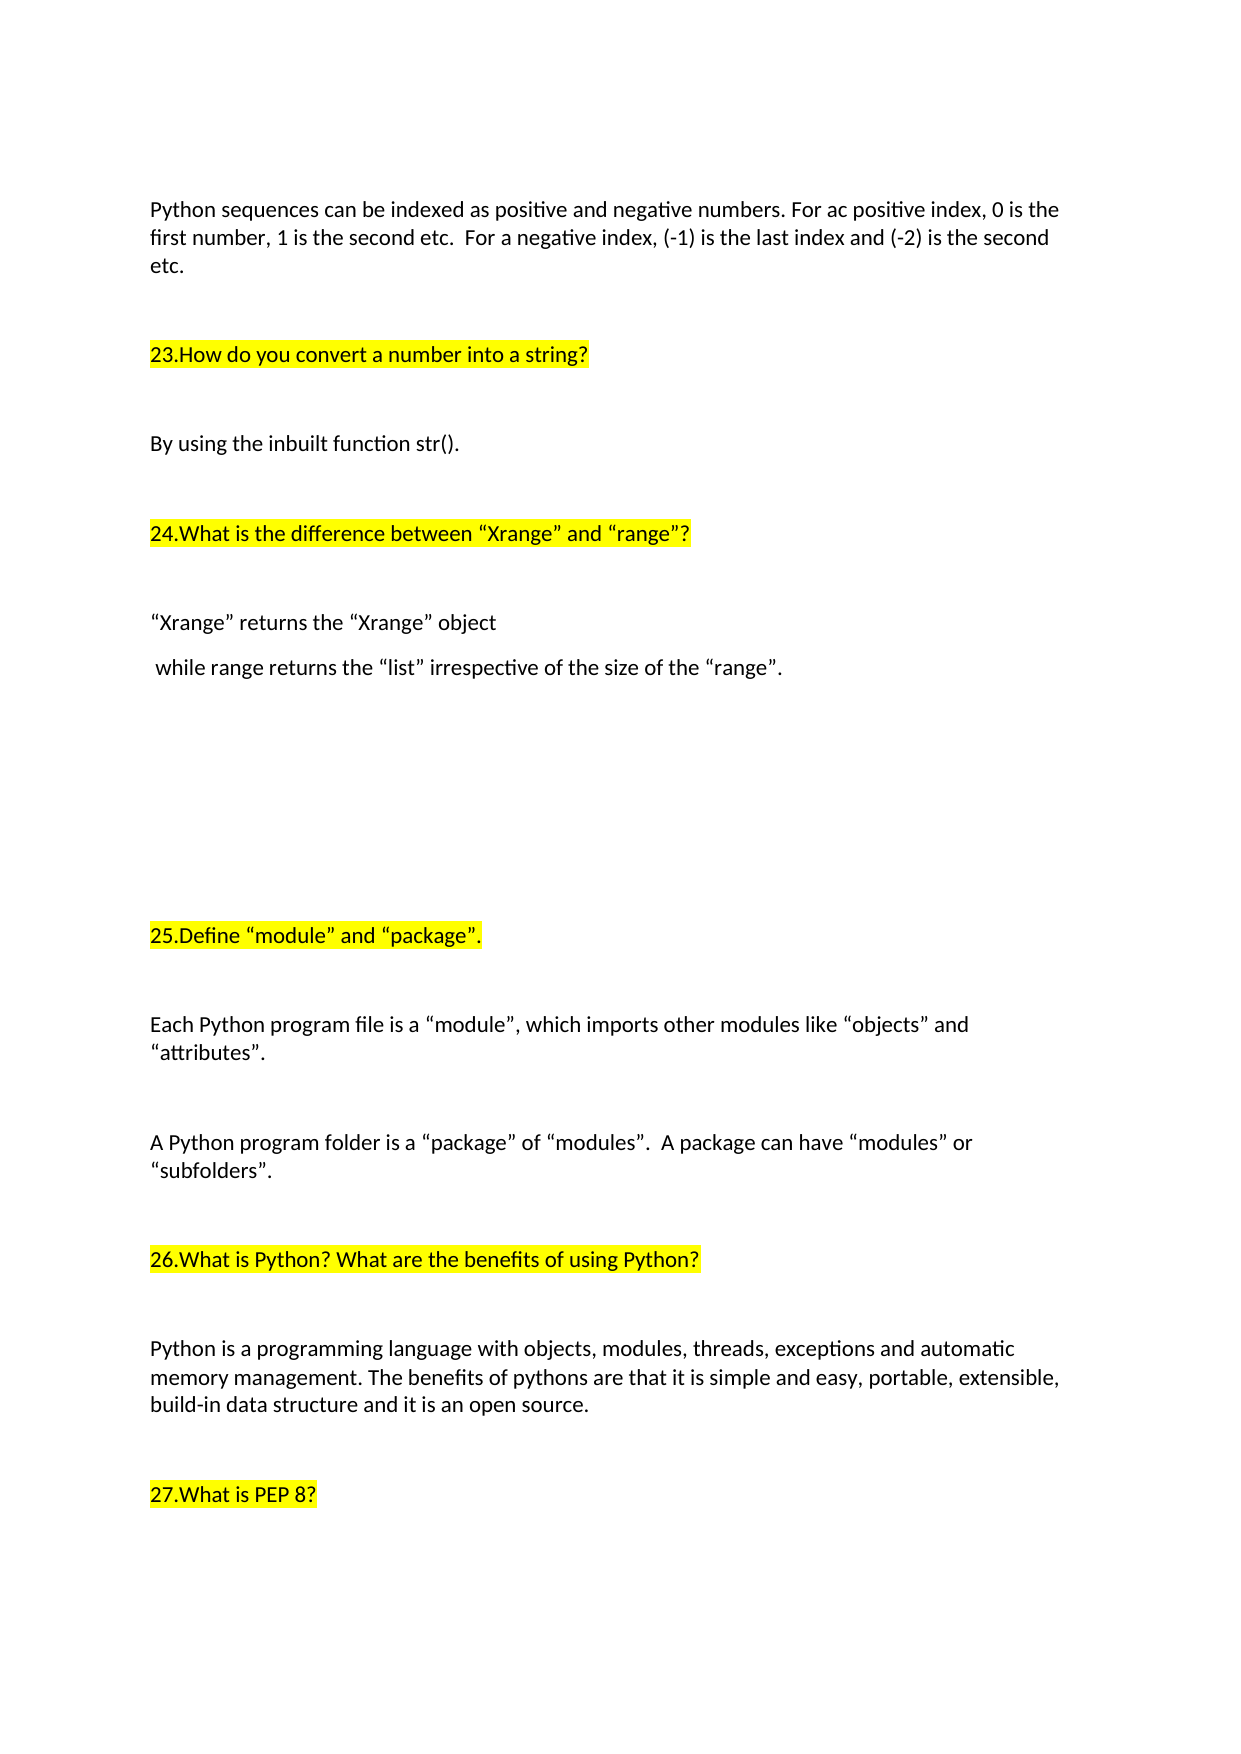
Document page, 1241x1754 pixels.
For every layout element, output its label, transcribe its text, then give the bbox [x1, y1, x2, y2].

text Python sequences can be indexed as positive and negative numbers. For ac positive index, 0 is the first number, 1 is the second etc. For a negative index, (-1) is the last index and (-2) is the second etc. [150, 195, 1090, 279]
text By using the inbuilt function str(). [150, 429, 1090, 457]
text while range returns the “list” irrespective of the size of the “range”. [150, 653, 1090, 681]
text 23.How do you convert a number into a string? [150, 340, 1090, 368]
text A Python program folder is a “package” of “modules”. A package can have “modules” or “subfolders”. [150, 1128, 1090, 1184]
text “Xrange” returns the “Xrange” object [150, 608, 1090, 636]
text Each Python program file is a “module”, which imports other modules like “objects” and “attributes”. [150, 1010, 1090, 1066]
text 24.What is the difference between “Xrange” and “range”? [150, 519, 1090, 547]
text 25.Define “module” and “package”. [150, 921, 1090, 949]
text 26.What is Python? What are the benefits of using Python? [150, 1245, 1090, 1273]
text Python is a programming language with objects, modules, threads, exceptions and automatic memory management. The benefits of pythons are that it is simple and easy, portable, extensible, build-in data structure and it is an open source. [150, 1334, 1090, 1419]
text 27.What is PEP 8? [150, 1480, 1090, 1508]
